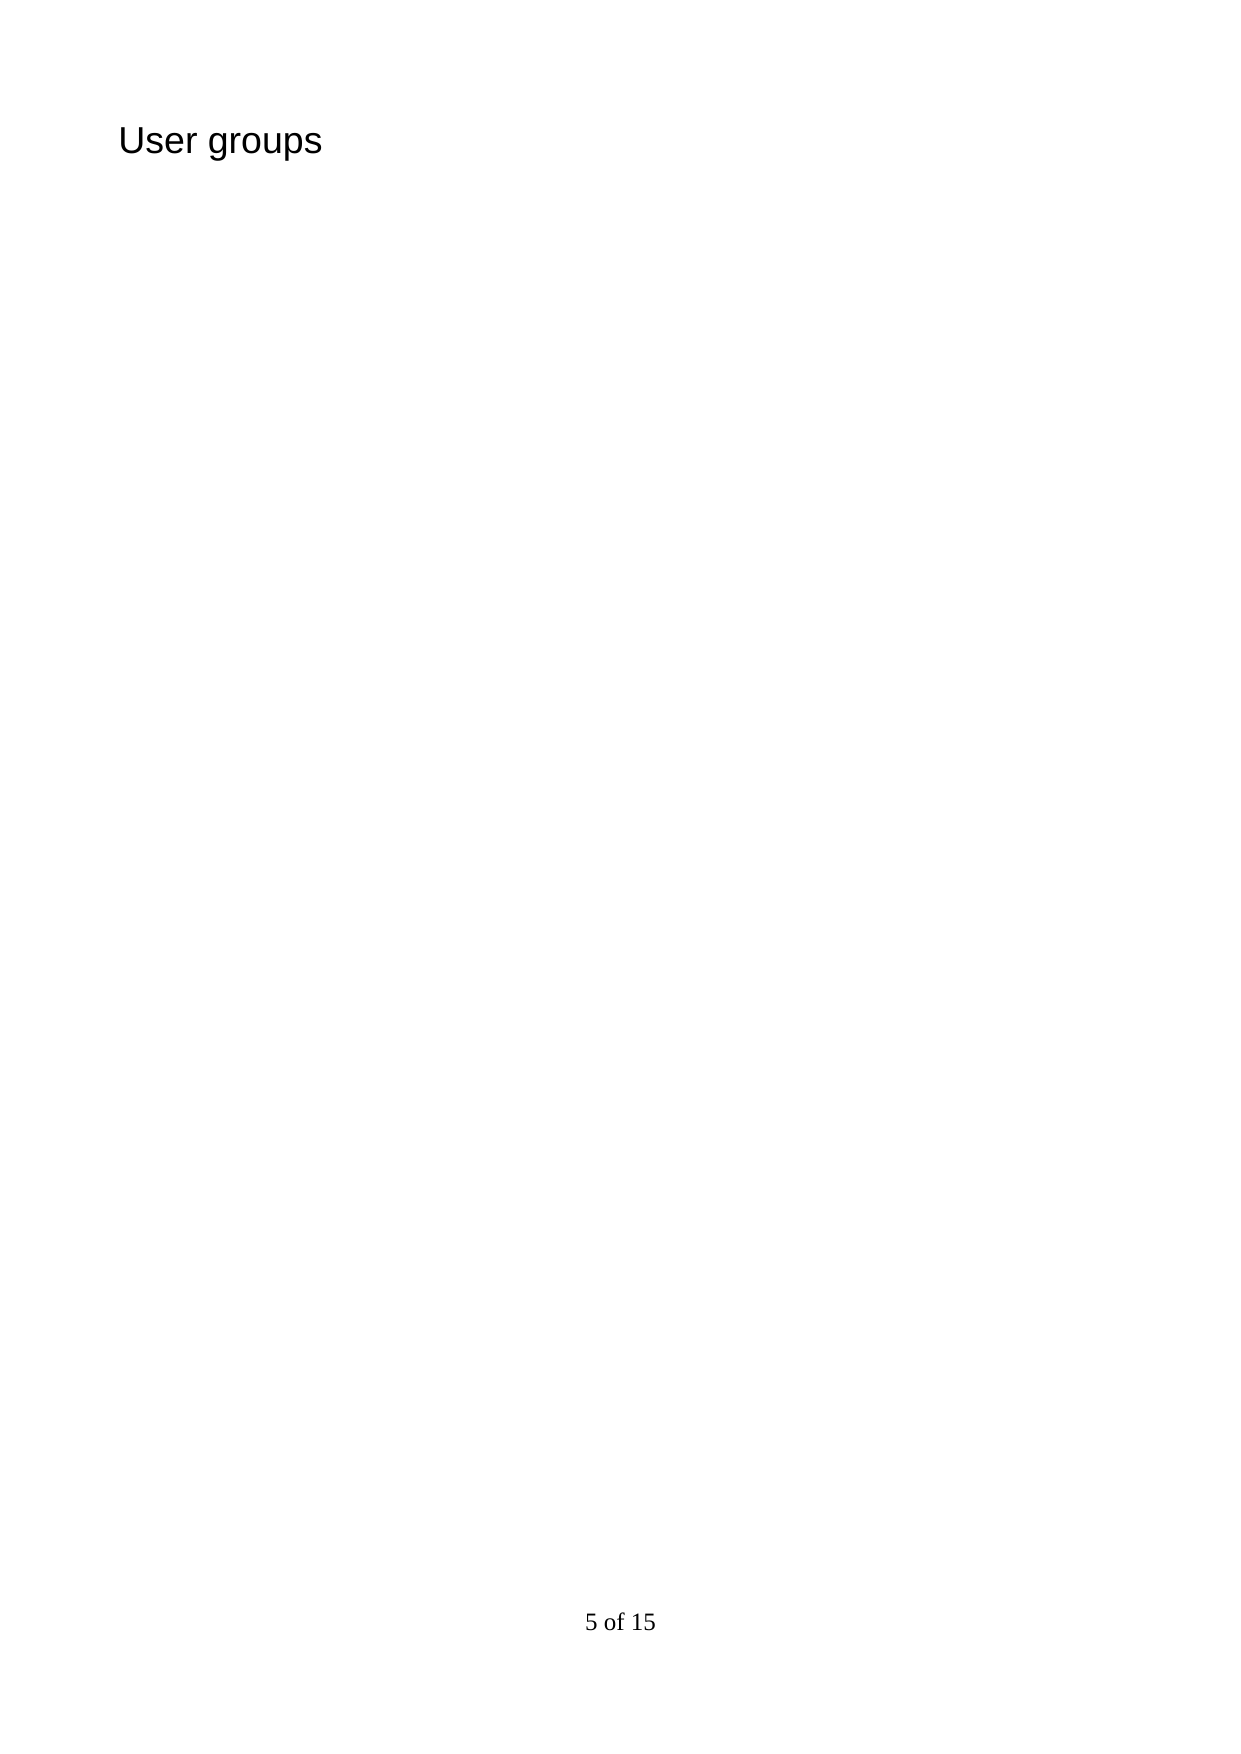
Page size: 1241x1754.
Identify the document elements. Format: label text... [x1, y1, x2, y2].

subtitle User groups [118, 118, 1122, 161]
